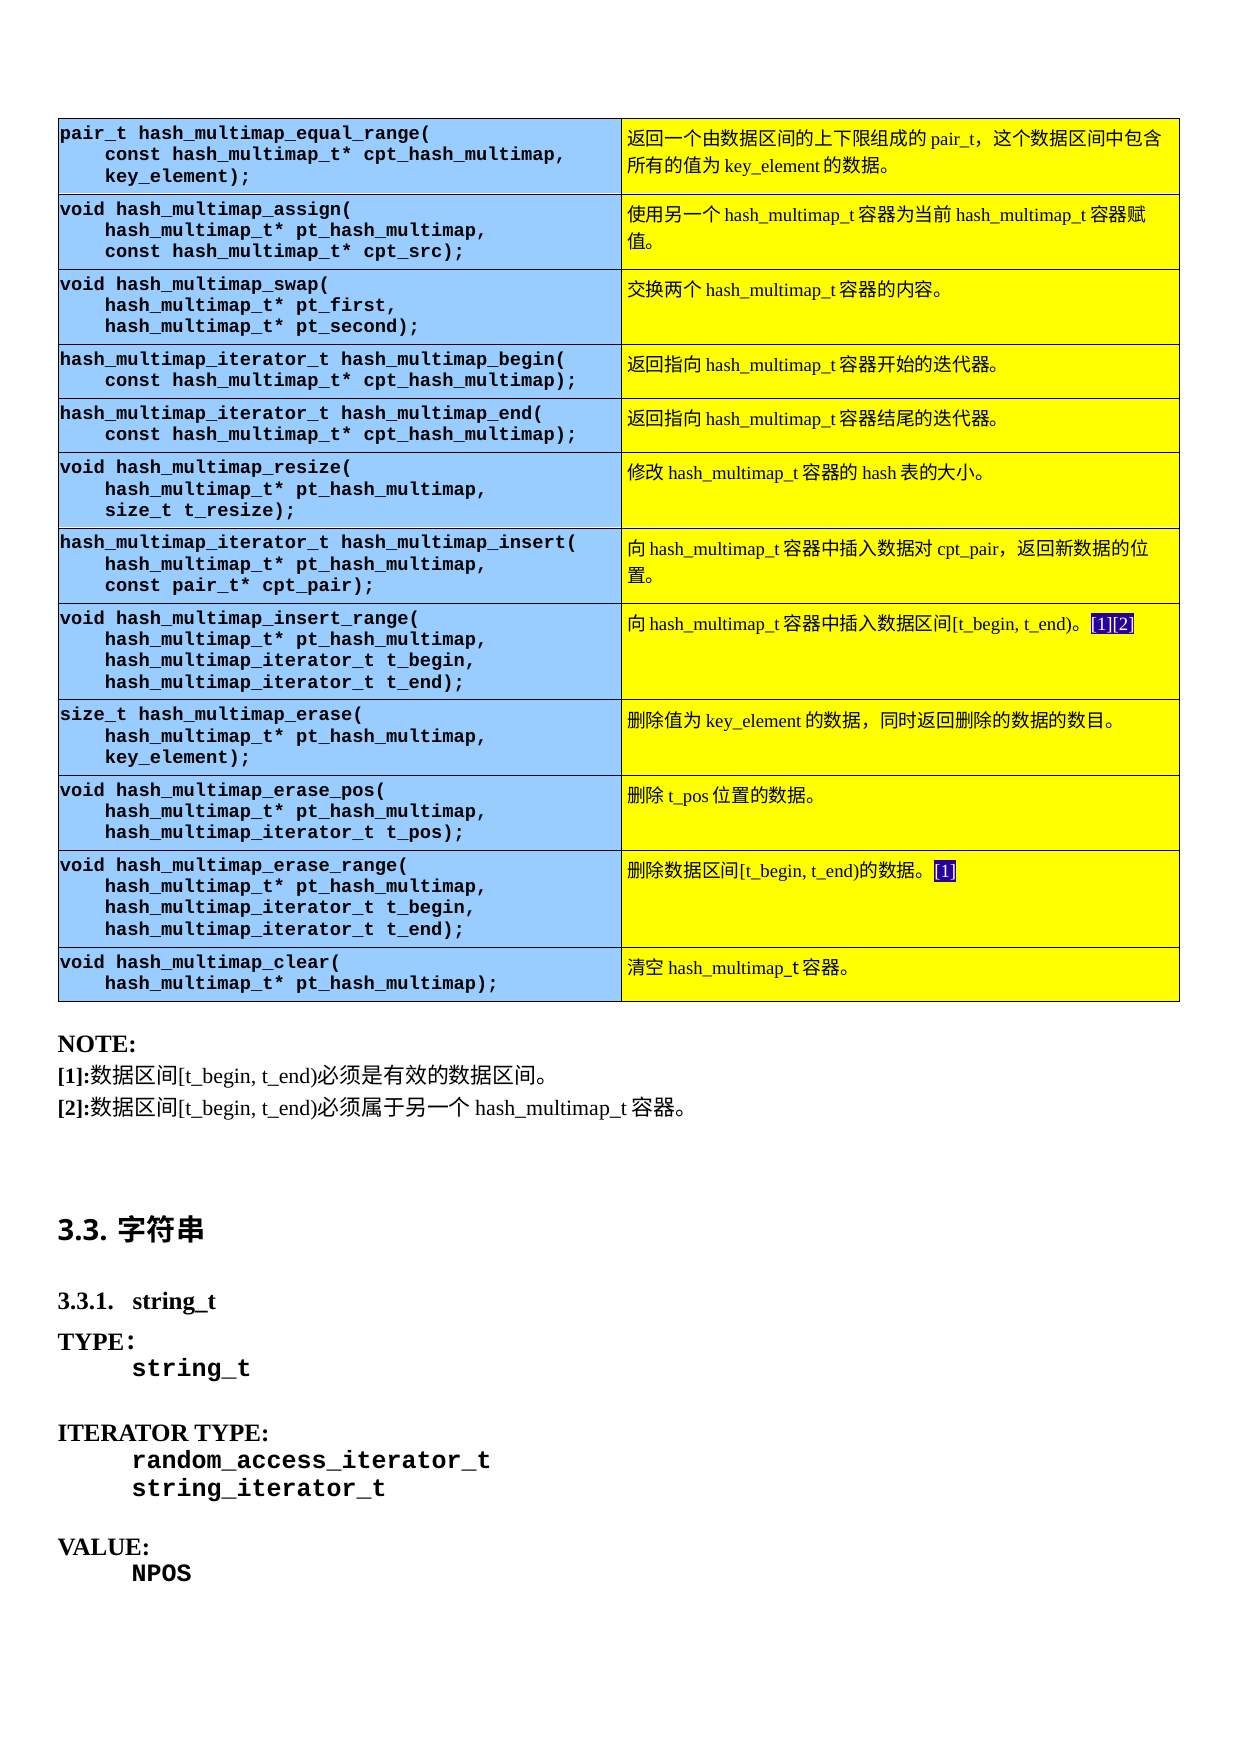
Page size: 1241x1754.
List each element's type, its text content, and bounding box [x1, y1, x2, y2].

table_cell void hash_multimap_clear( hash_multimap_t* pt_hash_multimap); [59, 948, 621, 1001]
text random_access_iterator_t [57, 1447, 1179, 1476]
subtitle 字符串 [57, 1206, 1179, 1248]
text NPOS [57, 1561, 1179, 1589]
table_cell void hash_multimap_insert_range( hash_multimap_t* pt_hash_multimap, hash_multimap_iterator_t t_begin, hash_multimap_iterator_t t_end); [59, 604, 621, 699]
text ITERATOR TYPE: [57, 1418, 1179, 1447]
subtitle string_t [57, 1286, 1179, 1315]
table_cell 向hash_multimap_t容器中插入数据对cpt_pair，返回新数据的位置。 [622, 529, 1179, 603]
table_cell 返回一个由数据区间的上下限组成的pair_t，这个数据区间中包含所有的值为key_element的数据。 [622, 119, 1179, 193]
text NOTE: [57, 1029, 1179, 1058]
table_cell 交换两个hash_multimap_t容器的内容。 [622, 270, 1179, 344]
table_cell 删除值为key_element的数据，同时返回删除的数据的数目。 [622, 700, 1179, 775]
text VALUE: [57, 1532, 1179, 1561]
table_cell size_t hash_multimap_erase( hash_multimap_t* pt_hash_multimap, key_element); [59, 700, 621, 775]
text TYPE： [57, 1327, 1179, 1356]
table_cell hash_multimap_iterator_t hash_multimap_insert( hash_multimap_t* pt_hash_multimap, const pair_t* cpt_pair); [59, 529, 621, 603]
table_cell 返回指向hash_multimap_t容器开始的迭代器。 [622, 345, 1179, 398]
table_cell 删除数据区间[t_begin, t_end)的数据。[1] [622, 851, 1179, 947]
table_cell void hash_multimap_erase_range( hash_multimap_t* pt_hash_multimap, hash_multimap_iterator_t t_begin, hash_multimap_iterator_t t_end); [59, 851, 621, 947]
table_cell pair_t hash_multimap_equal_range( const hash_multimap_t* cpt_hash_multimap, key_element); [59, 119, 621, 193]
table_cell 向hash_multimap_t容器中插入数据区间[t_begin, t_end)。[1][2] [622, 604, 1179, 699]
table_cell void hash_multimap_assign( hash_multimap_t* pt_hash_multimap, const hash_multimap_t* cpt_src); [59, 195, 621, 269]
table_cell void hash_multimap_resize( hash_multimap_t* pt_hash_multimap, size_t t_resize); [59, 453, 621, 527]
table_cell hash_multimap_iterator_t hash_multimap_begin( const hash_multimap_t* cpt_hash_multimap); [59, 345, 621, 398]
table_cell 使用另一个hash_multimap_t容器为当前hash_multimap_t容器赋值。 [622, 195, 1179, 269]
text string_iterator_t [57, 1476, 1179, 1504]
table_cell 返回指向hash_multimap_t容器结尾的迭代器。 [622, 399, 1179, 452]
table_cell 删除t_pos位置的数据。 [622, 776, 1179, 850]
table_cell hash_multimap_iterator_t hash_multimap_end( const hash_multimap_t* cpt_hash_multimap); [59, 399, 621, 452]
table_cell void hash_multimap_swap( hash_multimap_t* pt_first, hash_multimap_t* pt_second); [59, 270, 621, 344]
text string_t [57, 1356, 1179, 1384]
text [1]:数据区间[t_begin, t_end)必须是有效的数据区间。 [57, 1058, 1179, 1090]
table_cell 修改hash_multimap_t容器的hash表的大小。 [622, 453, 1179, 527]
text [2]:数据区间[t_begin, t_end)必须属于另一个hash_multimap_t容器。 [57, 1090, 1179, 1122]
table_cell 清空hash_multimap_t容器。 [622, 948, 1179, 1001]
table_cell void hash_multimap_erase_pos( hash_multimap_t* pt_hash_multimap, hash_multimap_iterator_t t_pos); [59, 776, 621, 850]
